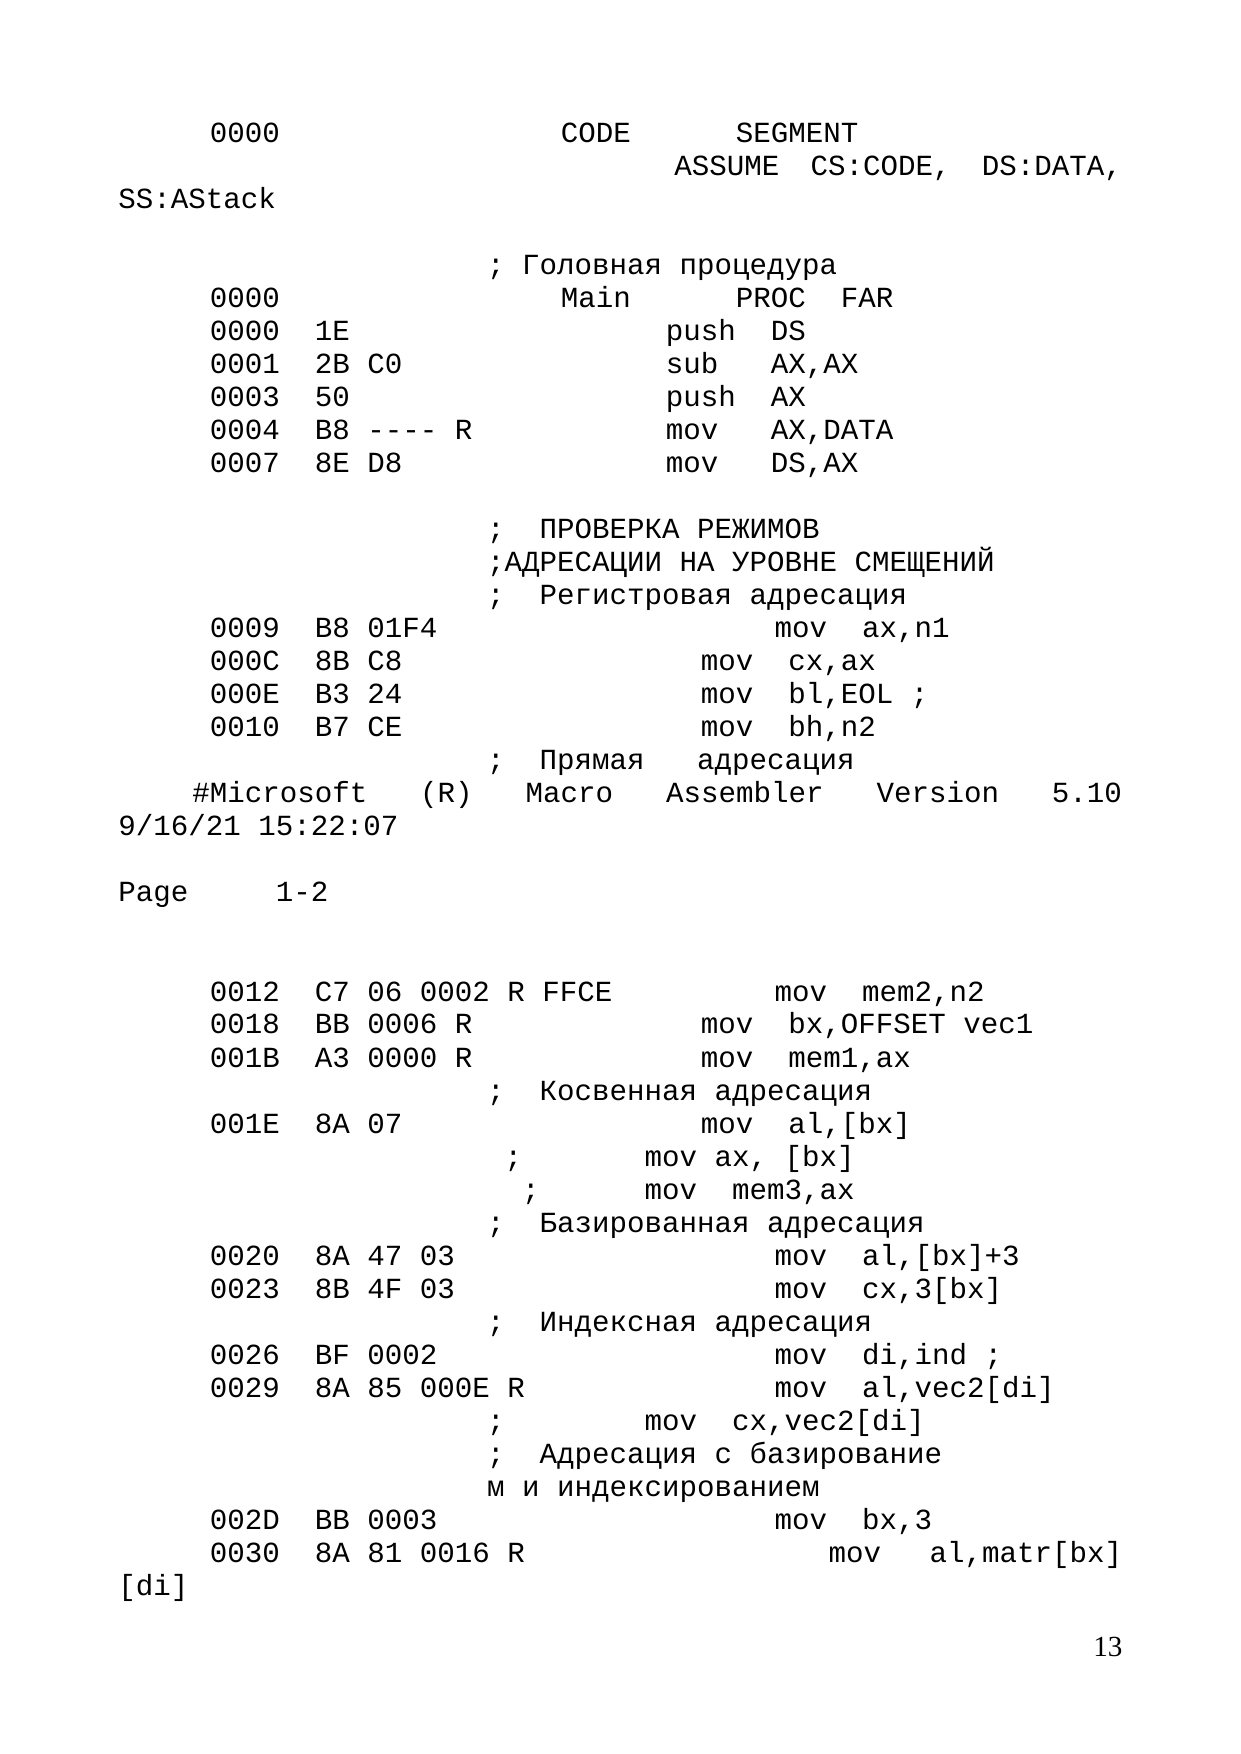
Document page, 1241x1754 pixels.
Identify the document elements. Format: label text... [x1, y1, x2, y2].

text 0010 B7 CE mov bh,n2 [118, 712, 1122, 746]
text ; mov cx,vec2[di] [118, 1406, 1122, 1439]
text 000C 8B C8 mov cx,ax [118, 646, 1122, 679]
text 0007 8E D8 mov DS,AX [118, 448, 1122, 481]
text ; Прямая адресация [118, 746, 1122, 778]
text 0020 8A 47 03 mov al,[bx]+3 [118, 1241, 1122, 1274]
text 0001 2B C0 sub AX,AX [118, 349, 1122, 382]
text 0000 1E push DS [118, 316, 1122, 349]
text 0000 Main PROC FAR [118, 283, 1122, 316]
text 002D BB 0003 mov bx,3 [118, 1505, 1122, 1538]
text ; mov mem3,ax [118, 1175, 1122, 1208]
text ASSUME CS:CODE, DS:DATA, SS:AStack [118, 151, 1122, 217]
text ; ПРОВЕРКА РЕЖИМОВ [118, 514, 1122, 547]
text ; mov ax, [bx] [118, 1142, 1122, 1175]
text 0004 B8 ---- R mov AX,DATA [118, 415, 1122, 448]
text ;АДРЕСАЦИИ НА УРОВНЕ СМЕЩЕНИЙ [118, 547, 1122, 580]
text 0018 BB 0006 R mov bx,OFFSET vec1 [118, 1010, 1122, 1043]
text ; Регистровая адресация [118, 580, 1122, 613]
text 0023 8B 4F 03 mov cx,3[bx] [118, 1274, 1122, 1307]
text 0026 BF 0002 mov di,ind ; [118, 1340, 1122, 1373]
text 0000 CODE SEGMENT [118, 118, 1122, 151]
text ; Головная процедура [118, 250, 1122, 283]
text #Microsoft (R) Macro Assembler Version 5.10 9/16/21 15:22:07 [118, 778, 1122, 844]
text ; Базированная адресация [118, 1208, 1122, 1241]
text 001B A3 0000 R mov mem1,ax [118, 1043, 1122, 1076]
text ; Косвенная адресация [118, 1076, 1122, 1109]
text м и индексированием [118, 1472, 1122, 1505]
text Page 1-2 [118, 844, 1122, 911]
text 001E 8A 07 mov al,[bx] [118, 1109, 1122, 1142]
text ; Индексная адресация [118, 1307, 1122, 1340]
text 0012 C7 06 0002 R FFCE mov mem2,n2 [118, 977, 1122, 1010]
text 0009 B8 01F4 mov ax,n1 [118, 613, 1122, 646]
text 0030 8A 81 0016 R mov al,matr[bx][di] [118, 1538, 1122, 1604]
text ; Адресация с базирование [118, 1439, 1122, 1472]
text 0003 50 push AX [118, 382, 1122, 415]
text 0029 8A 85 000E R mov al,vec2[di] [118, 1373, 1122, 1406]
text 000E B3 24 mov bl,EOL ; [118, 679, 1122, 712]
